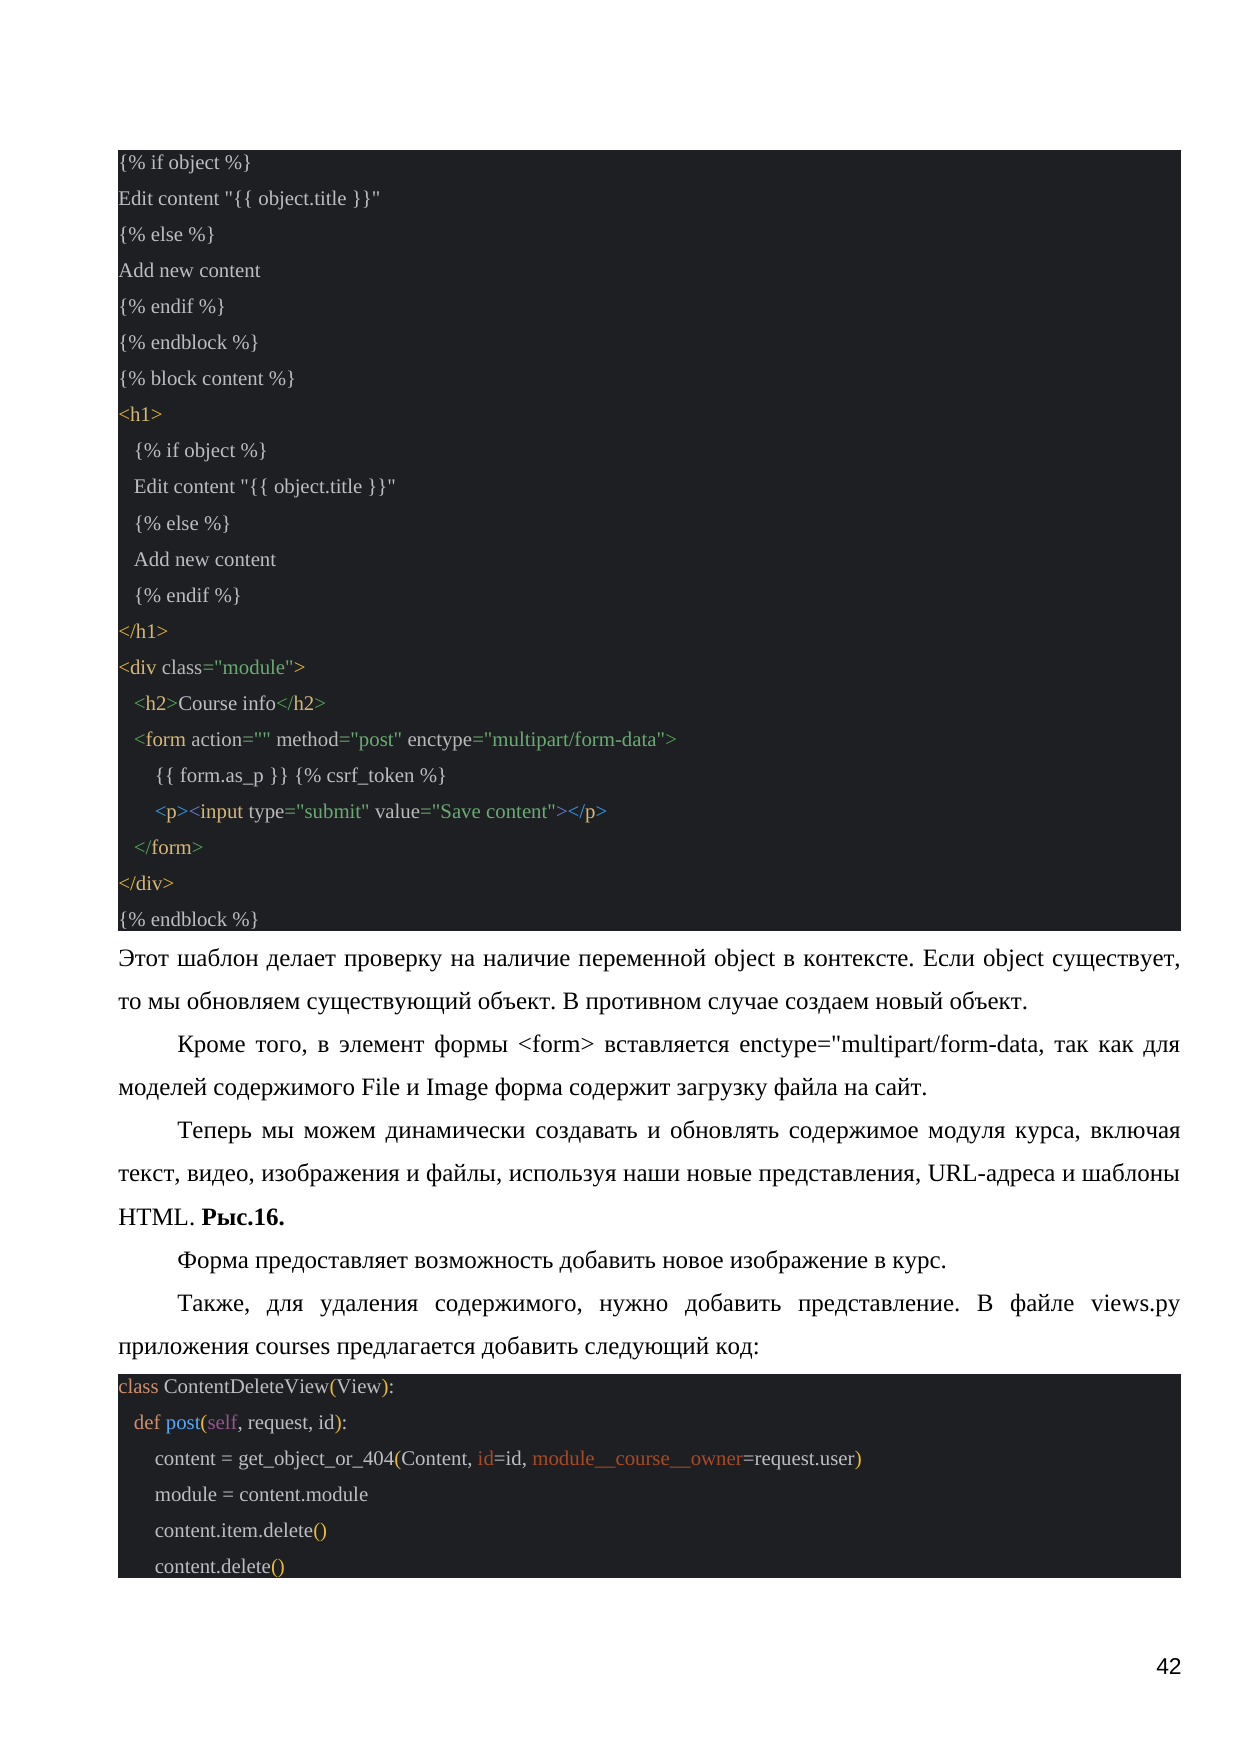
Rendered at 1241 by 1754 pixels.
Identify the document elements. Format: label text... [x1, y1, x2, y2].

text Edit content "{{ object.title }}" [118, 186, 1181, 210]
text {{ form.as_p }} {% csrf_token %} [118, 763, 1181, 787]
text Кроме того, в элемент формы <form> вставляется enctype="multipart/form-data, так как для моделей содержимого File и Image форма содержит загрузку файла на сайт. [118, 1029, 1181, 1101]
text </h1> [118, 618, 1181, 643]
text Add new content [118, 546, 1181, 571]
text module = content.module [118, 1482, 1181, 1506]
text </div> [118, 871, 1181, 895]
text Форма предоставляет возможность добавить новое изображение в курс. [118, 1245, 1181, 1273]
text <h2>Course info</h2> [118, 691, 1181, 715]
text {% endif %} [118, 294, 1181, 318]
text content.delete() [118, 1554, 1181, 1578]
text def post(self, request, id): [118, 1410, 1181, 1434]
text {% else %} [118, 222, 1181, 246]
text {% if object %} [118, 150, 1181, 174]
text {% endif %} [118, 582, 1181, 607]
text <h1> [118, 402, 1181, 426]
text {% endblock %} [118, 330, 1181, 354]
text Также, для удаления содержимого, нужно добавить представление. В файле views.py приложения courses предлагается добавить следующий код: [118, 1288, 1181, 1360]
text {% endblock %} [118, 907, 1181, 931]
text Edit content "{{ object.title }}" [118, 474, 1181, 498]
text {% block content %} [118, 366, 1181, 390]
text {% else %} [118, 510, 1181, 534]
text content = get_object_or_404(Content, id=id, module__course__owner=request.user) [118, 1446, 1181, 1470]
text <p><input type="submit" value="Save content"></p> [118, 799, 1181, 823]
text content.item.delete() [118, 1518, 1181, 1542]
text class ContentDeleteView(View): [118, 1374, 1181, 1398]
text Add new content [118, 258, 1181, 282]
text <div class="module"> [118, 654, 1181, 679]
text {% if object %} [118, 438, 1181, 462]
text Этот шаблон делает проверку на наличие переменной object в контексте. Если object существует, то мы обновляем существующий объект. В противном случае создаем новый объект. [118, 943, 1181, 1015]
text Теперь мы можем динамически создавать и обновлять содержимое модуля курса, включая текст, видео, изображения и файлы, используя наши новые представления, URL-адреса и шаблоны HTML. Рыс.16. [118, 1115, 1181, 1230]
text <form action="" method="post" enctype="multipart/form-data"> [118, 727, 1181, 751]
text </form> [118, 835, 1181, 859]
